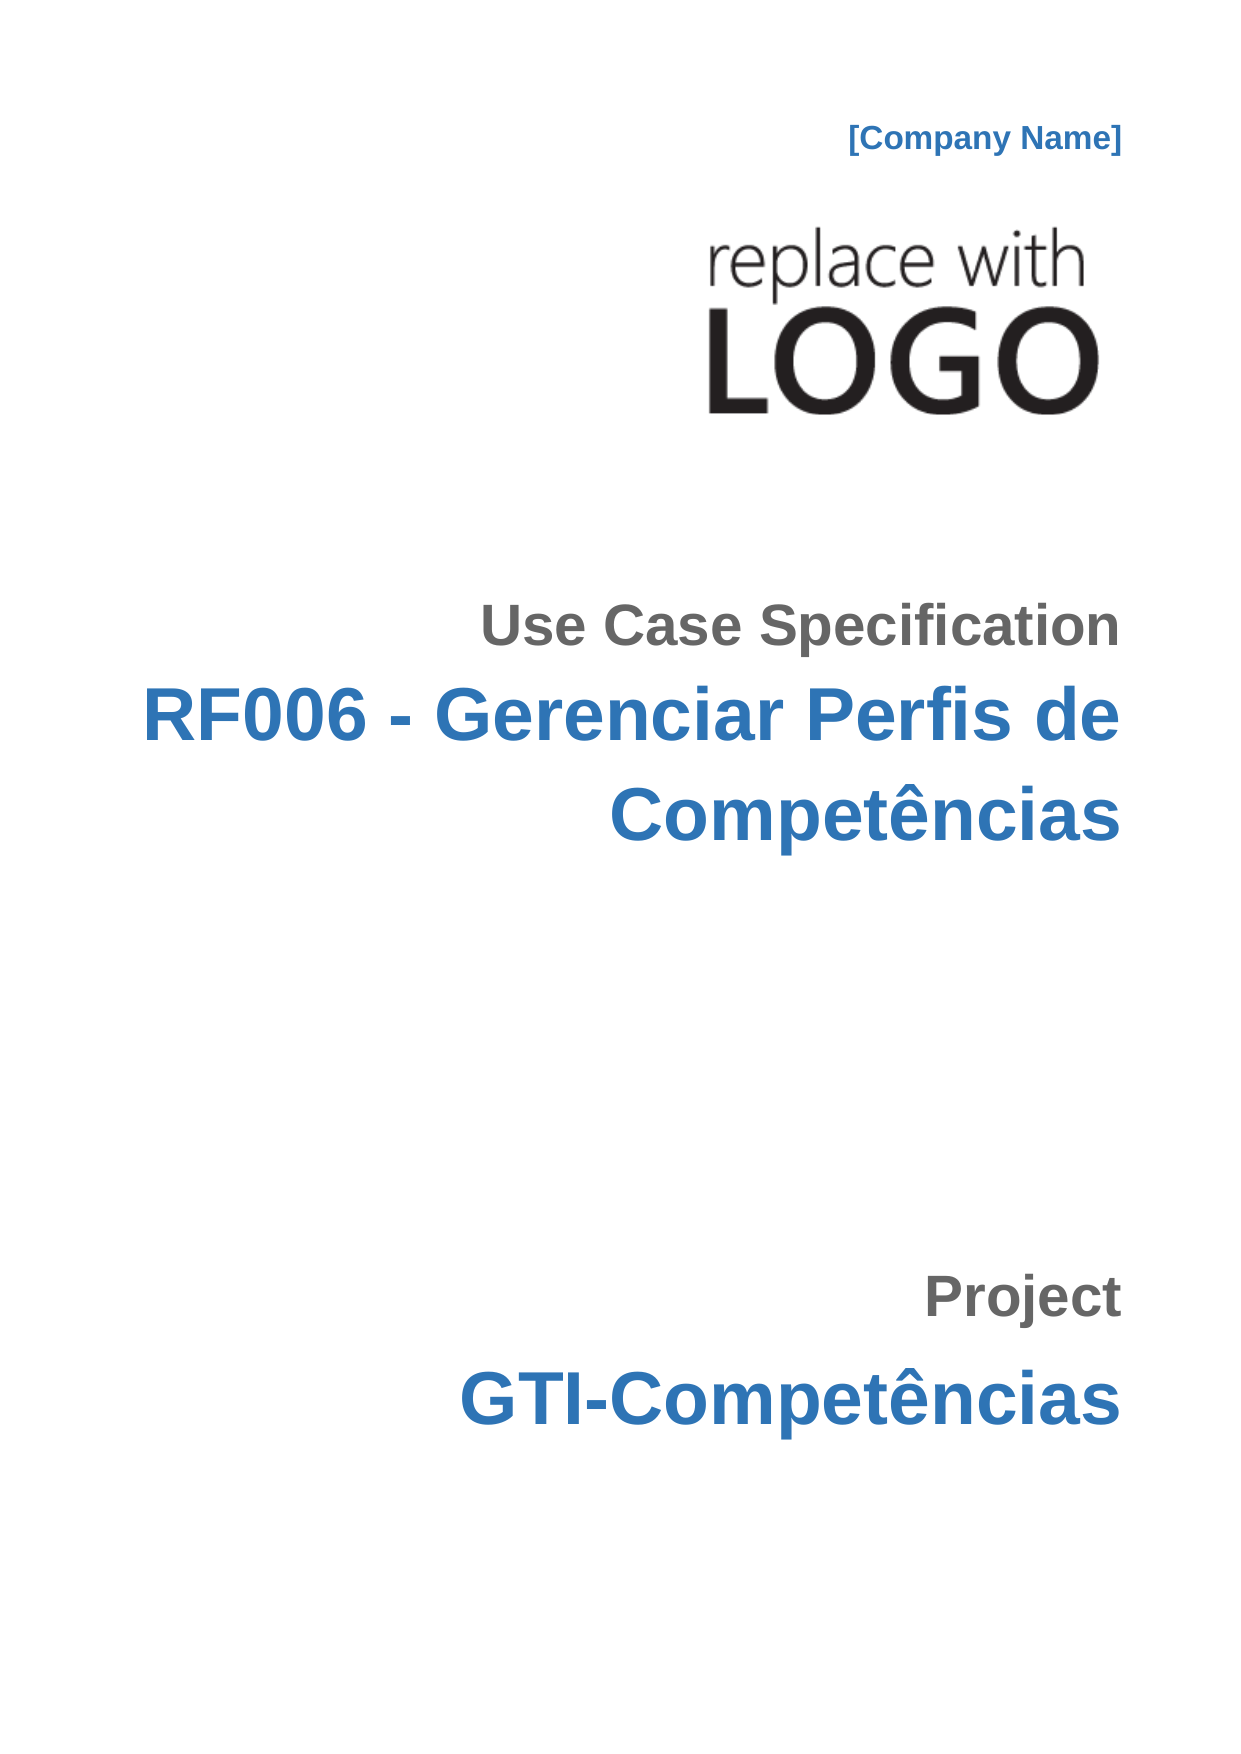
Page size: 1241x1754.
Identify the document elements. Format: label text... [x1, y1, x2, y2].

picture [687, 206, 1123, 445]
title GTI-Competências [118, 1354, 1122, 1440]
title Project [118, 1262, 1122, 1329]
text [Company Name] [118, 118, 1122, 157]
title Use Case Specification [118, 591, 1122, 658]
text RF006 - Gerenciar Perfis de Competências [118, 670, 1122, 856]
